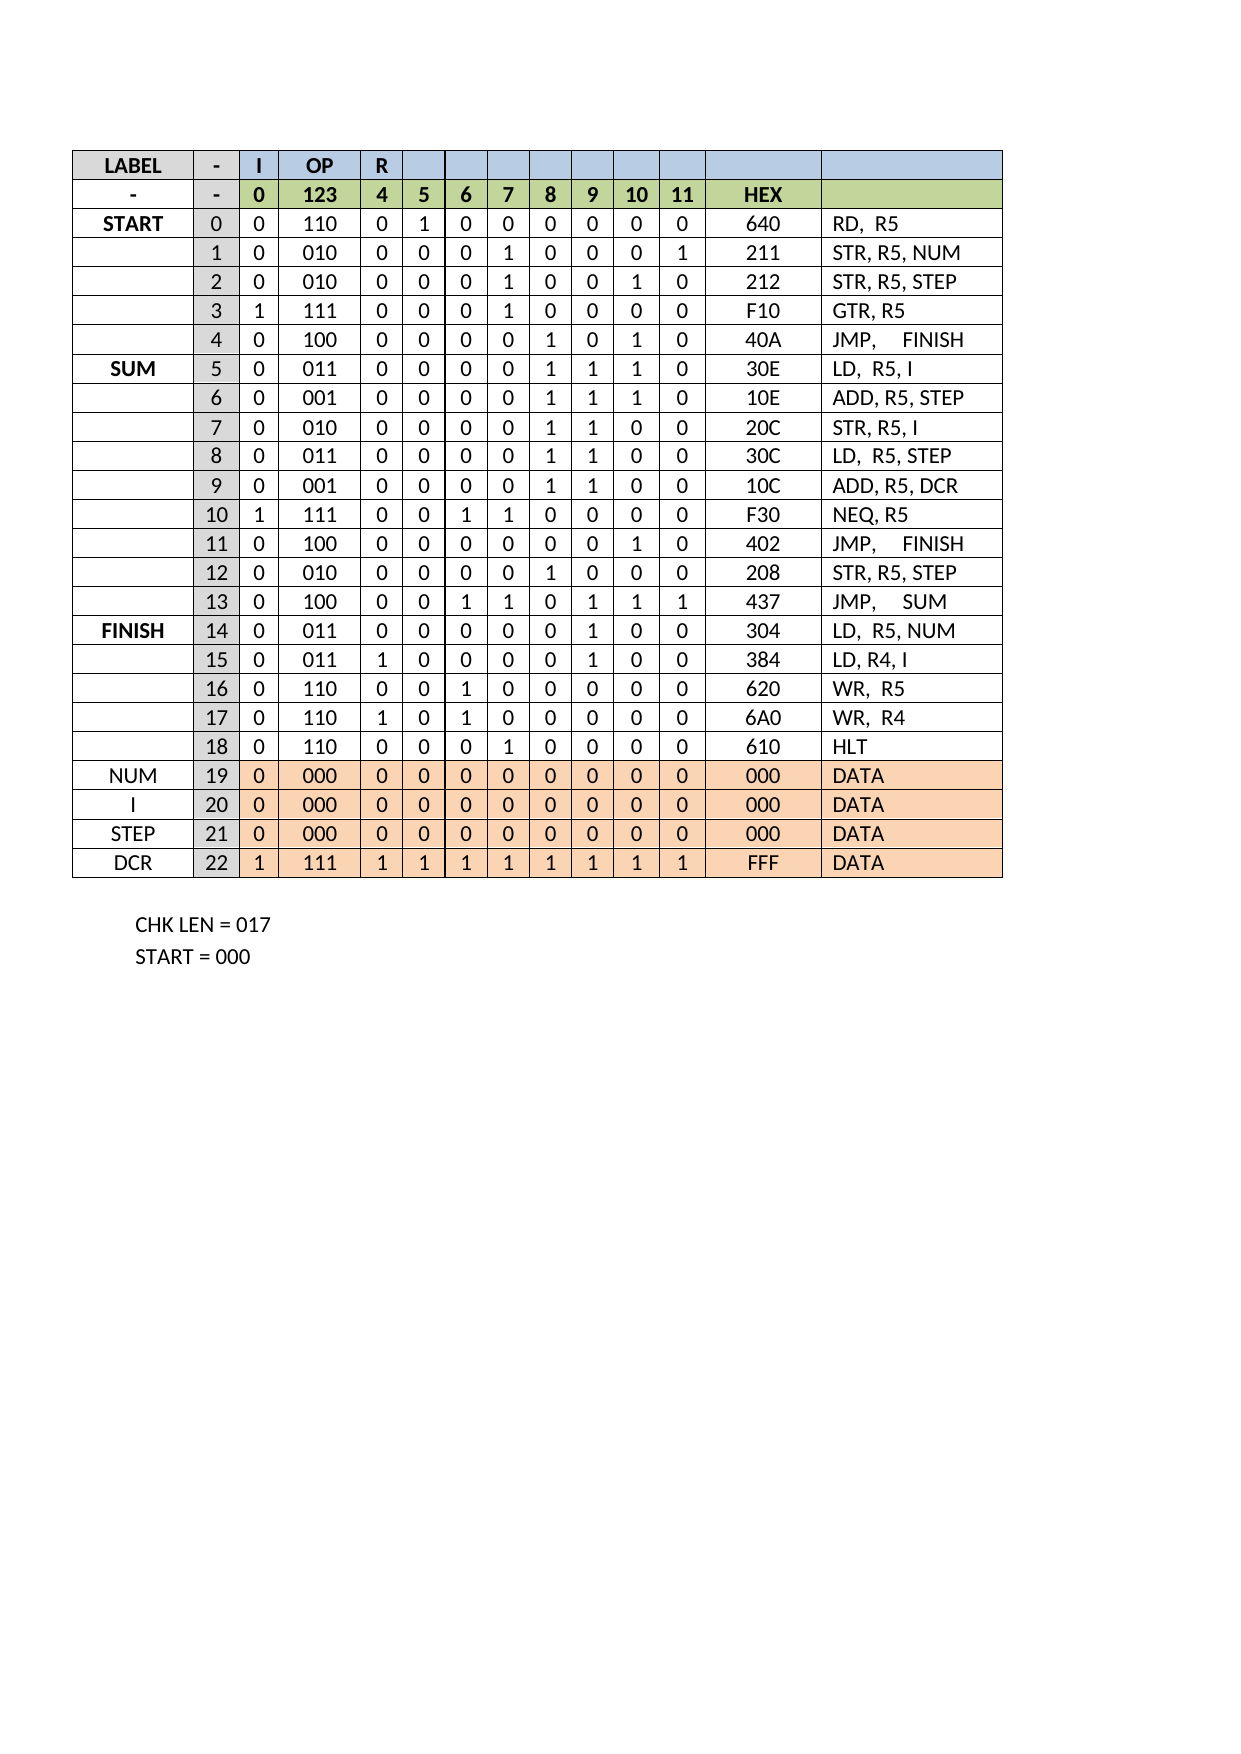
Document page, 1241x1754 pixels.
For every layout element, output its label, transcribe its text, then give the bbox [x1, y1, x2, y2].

table_cell 0 [240, 529, 278, 557]
table_cell 1 [488, 849, 529, 877]
table_cell 40A [706, 325, 821, 353]
table_cell 0 [660, 674, 705, 702]
table_cell 0 [488, 355, 529, 382]
table_cell 0 [361, 587, 402, 615]
table_cell 1 [530, 471, 571, 499]
table_cell F30 [706, 500, 821, 528]
table_cell 1 [488, 587, 529, 615]
table_cell [73, 325, 193, 353]
table_cell 0 [240, 732, 278, 760]
table_cell 0 [361, 790, 402, 818]
table_cell 10 [614, 180, 659, 208]
table_cell 19 [194, 761, 239, 789]
table_cell 1 [530, 849, 571, 877]
table_cell 0 [660, 761, 705, 789]
table_cell 1 [572, 645, 613, 673]
table_cell 1 [403, 849, 444, 877]
table_header [706, 151, 821, 179]
table_cell 0 [240, 558, 278, 586]
table_cell 001 [279, 384, 360, 412]
table_cell 11 [194, 529, 239, 557]
table_cell 110 [279, 674, 360, 702]
table_cell 304 [706, 616, 821, 644]
table_cell [73, 529, 193, 557]
table_cell 0 [446, 645, 487, 673]
table_cell 0 [446, 790, 487, 818]
table_cell 0 [614, 761, 659, 789]
table_cell 0 [530, 820, 571, 847]
table_cell 0 [530, 674, 571, 702]
table_cell 0 [660, 703, 705, 731]
table_cell 0 [488, 384, 529, 412]
table_cell 0 [488, 674, 529, 702]
table_cell [73, 703, 193, 731]
table_cell 0 [488, 325, 529, 353]
table_cell 0 [488, 761, 529, 789]
table_cell 0 [240, 238, 278, 266]
table_cell 0 [488, 558, 529, 586]
table_cell 0 [614, 790, 659, 818]
table_cell 0 [403, 587, 444, 615]
table_cell 110 [279, 209, 360, 237]
table_cell 0 [614, 732, 659, 760]
table_cell 0 [530, 703, 571, 731]
table_cell 0 [446, 325, 487, 353]
table_cell 0 [403, 267, 444, 295]
table_header LABEL [73, 151, 193, 179]
table_cell 0 [572, 674, 613, 702]
table_cell 17 [194, 703, 239, 731]
table_cell 0 [403, 471, 444, 499]
table_cell 212 [706, 267, 821, 295]
table_cell 000 [279, 761, 360, 789]
table_cell 0 [572, 703, 613, 731]
table_cell 0 [194, 209, 239, 237]
table_cell I [73, 790, 193, 818]
table_cell 0 [660, 790, 705, 818]
table_cell 0 [488, 820, 529, 847]
table_cell 0 [660, 442, 705, 470]
table_cell 1 [446, 849, 487, 877]
table_cell 0 [530, 587, 571, 615]
table_cell 0 [530, 616, 571, 644]
table_cell ADD, R5, DCR [822, 471, 1002, 499]
table_cell 0 [614, 674, 659, 702]
table_cell 1 [530, 325, 571, 353]
table_cell 0 [660, 413, 705, 441]
table_cell 0 [403, 529, 444, 557]
table_cell 0 [572, 558, 613, 586]
table_cell 0 [446, 732, 487, 760]
table_cell 0 [403, 442, 444, 470]
table_cell 0 [488, 790, 529, 818]
table_cell 0 [240, 703, 278, 731]
table_cell WR, R5 [822, 674, 1002, 702]
table_cell 0 [488, 471, 529, 499]
table_cell 0 [488, 645, 529, 673]
table_cell 0 [361, 616, 402, 644]
table_cell 0 [614, 413, 659, 441]
table_cell 0 [403, 820, 444, 847]
table_cell 11 [660, 180, 705, 208]
table_cell 0 [572, 732, 613, 760]
table_cell 0 [614, 820, 659, 847]
table_cell 0 [488, 703, 529, 731]
table_cell 5 [403, 180, 444, 208]
table_cell 100 [279, 587, 360, 615]
table_cell HLT [822, 732, 1002, 760]
table_cell 0 [403, 325, 444, 353]
table_cell [73, 238, 193, 266]
table_cell 0 [446, 209, 487, 237]
table_cell F10 [706, 296, 821, 324]
table_cell 0 [660, 558, 705, 586]
table_cell 0 [572, 820, 613, 847]
table_cell 0 [240, 413, 278, 441]
table_cell 000 [706, 790, 821, 818]
table_cell 0 [240, 820, 278, 847]
table_header [488, 151, 529, 179]
table_cell 0 [530, 790, 571, 818]
table_cell 211 [706, 238, 821, 266]
table_cell 0 [446, 529, 487, 557]
table_cell 1 [660, 238, 705, 266]
table_cell 0 [660, 500, 705, 528]
table_cell 8 [530, 180, 571, 208]
table_cell HEX [706, 180, 821, 208]
table_cell 0 [660, 529, 705, 557]
table_cell STR, R5, STEP [822, 558, 1002, 586]
table_cell 0 [361, 355, 402, 382]
table_cell FINISH [73, 616, 193, 644]
table_cell 1 [614, 267, 659, 295]
table_cell 0 [530, 267, 571, 295]
table_cell DATA [822, 820, 1002, 847]
table_cell 0 [361, 500, 402, 528]
table_cell 0 [660, 325, 705, 353]
table_cell 0 [361, 413, 402, 441]
table_cell 0 [614, 238, 659, 266]
table_cell 0 [361, 761, 402, 789]
table_cell 1 [572, 355, 613, 382]
table_cell 1 [614, 587, 659, 615]
table_cell [73, 267, 193, 295]
table_cell [822, 180, 1002, 208]
table_cell 0 [446, 442, 487, 470]
table_cell [73, 413, 193, 441]
table_cell 5 [194, 355, 239, 382]
table_cell 1 [572, 384, 613, 412]
table_cell 4 [194, 325, 239, 353]
table_cell 20 [194, 790, 239, 818]
table_cell 6 [446, 180, 487, 208]
table_cell - [73, 180, 193, 208]
table_cell 1 [240, 296, 278, 324]
table_cell 1 [530, 413, 571, 441]
table_cell STR, R5, STEP [822, 267, 1002, 295]
table_cell 1 [614, 325, 659, 353]
table_cell WR, R4 [822, 703, 1002, 731]
table_cell [73, 732, 193, 760]
table_cell 10E [706, 384, 821, 412]
table_cell 010 [279, 413, 360, 441]
table_cell 0 [240, 471, 278, 499]
table_cell 1 [530, 355, 571, 382]
table_cell 0 [361, 442, 402, 470]
table_cell 0 [614, 616, 659, 644]
table_cell 1 [530, 558, 571, 586]
table_cell 0 [660, 645, 705, 673]
table_cell LD, R5, NUM [822, 616, 1002, 644]
table_cell 0 [403, 296, 444, 324]
table_cell DATA [822, 790, 1002, 818]
table_cell 0 [403, 761, 444, 789]
table_cell [73, 587, 193, 615]
table_cell 0 [361, 325, 402, 353]
table_cell 0 [240, 325, 278, 353]
table_cell 0 [446, 761, 487, 789]
table_cell 10 [194, 500, 239, 528]
table_cell 0 [572, 529, 613, 557]
table_cell 437 [706, 587, 821, 615]
table_cell 0 [530, 529, 571, 557]
table_cell 0 [361, 384, 402, 412]
table_cell 3 [194, 296, 239, 324]
table_cell 0 [240, 442, 278, 470]
table_cell 0 [446, 616, 487, 644]
table_cell [73, 674, 193, 702]
table_cell 1 [660, 849, 705, 877]
table_cell 100 [279, 325, 360, 353]
table_cell DCR [73, 849, 193, 877]
table_cell 8 [194, 442, 239, 470]
table_cell 12 [194, 558, 239, 586]
table_cell 0 [240, 355, 278, 382]
table_cell 0 [361, 296, 402, 324]
table_cell 14 [194, 616, 239, 644]
table_cell [73, 384, 193, 412]
table_cell 1 [488, 296, 529, 324]
table_cell 1 [488, 732, 529, 760]
table_cell RD, R5 [822, 209, 1002, 237]
table_cell 010 [279, 238, 360, 266]
table_cell 0 [572, 500, 613, 528]
table_header OP [279, 151, 360, 179]
table_cell 0 [572, 296, 613, 324]
table_cell 0 [446, 471, 487, 499]
table_cell 0 [530, 209, 571, 237]
table_cell 1 [240, 500, 278, 528]
table_cell 10C [706, 471, 821, 499]
table_cell 0 [403, 500, 444, 528]
table_cell 0 [660, 616, 705, 644]
table_cell 0 [488, 442, 529, 470]
table_cell 0 [446, 238, 487, 266]
table_cell 123 [279, 180, 360, 208]
table_cell STR, R5, I [822, 413, 1002, 441]
table_cell 1 [572, 587, 613, 615]
table_cell 0 [660, 471, 705, 499]
table_cell 0 [530, 238, 571, 266]
table_cell 1 [572, 849, 613, 877]
table_cell 0 [660, 296, 705, 324]
table_cell 0 [660, 820, 705, 847]
table_cell 0 [240, 209, 278, 237]
table_cell 0 [361, 209, 402, 237]
table_cell GTR, R5 [822, 296, 1002, 324]
table_cell 000 [706, 761, 821, 789]
table_cell 1 [660, 587, 705, 615]
table_cell 6A0 [706, 703, 821, 731]
table_cell 0 [660, 209, 705, 237]
table_cell 0 [403, 732, 444, 760]
table_cell 011 [279, 442, 360, 470]
table_cell 0 [403, 558, 444, 586]
table_cell 111 [279, 296, 360, 324]
table_cell 0 [572, 209, 613, 237]
table_cell 1 [488, 238, 529, 266]
table_header [530, 151, 571, 179]
table_cell JMP, FINISH [822, 529, 1002, 557]
table_cell 010 [279, 558, 360, 586]
table_cell JMP, FINISH [822, 325, 1002, 353]
table_cell 0 [403, 355, 444, 382]
table_cell SUM [73, 355, 193, 382]
table_cell 1 [614, 529, 659, 557]
table_cell 0 [240, 761, 278, 789]
table_cell 000 [279, 820, 360, 847]
table_cell 0 [530, 761, 571, 789]
table_cell 0 [361, 820, 402, 847]
table_cell 110 [279, 703, 360, 731]
table_header [660, 151, 705, 179]
table_cell 620 [706, 674, 821, 702]
table_cell 2 [194, 267, 239, 295]
table_cell 0 [660, 355, 705, 382]
table_cell 18 [194, 732, 239, 760]
table_cell [73, 471, 193, 499]
table_cell [73, 442, 193, 470]
table_cell 1 [614, 384, 659, 412]
table_header R [361, 151, 402, 179]
table_cell 0 [572, 790, 613, 818]
table_cell 0 [240, 645, 278, 673]
table_cell 1 [572, 413, 613, 441]
table_cell 0 [240, 180, 278, 208]
table_cell 0 [614, 500, 659, 528]
table_cell 1 [446, 587, 487, 615]
table_cell 0 [403, 616, 444, 644]
table_cell 0 [446, 384, 487, 412]
table_cell 1 [403, 209, 444, 237]
table_cell DATA [822, 849, 1002, 877]
table_cell 000 [279, 790, 360, 818]
table_cell 0 [403, 238, 444, 266]
table_cell 1 [572, 442, 613, 470]
table_cell 1 [614, 849, 659, 877]
table_cell 1 [488, 500, 529, 528]
table_cell 0 [488, 529, 529, 557]
table_cell 0 [488, 413, 529, 441]
table_cell 0 [361, 674, 402, 702]
table_cell 1 [572, 471, 613, 499]
table_cell 0 [403, 645, 444, 673]
table_cell LD, R5, I [822, 355, 1002, 382]
table_cell 30E [706, 355, 821, 382]
table_cell 0 [488, 616, 529, 644]
table_cell 111 [279, 849, 360, 877]
table_cell 1 [446, 500, 487, 528]
table_cell NEQ, R5 [822, 500, 1002, 528]
table_cell 1 [361, 645, 402, 673]
table_cell 1 [614, 355, 659, 382]
table_cell ADD, R5, STEP [822, 384, 1002, 412]
table_cell 0 [240, 616, 278, 644]
table_cell 1 [446, 703, 487, 731]
table_cell 22 [194, 849, 239, 877]
table_cell 0 [240, 790, 278, 818]
table_cell 0 [446, 296, 487, 324]
table_cell 000 [706, 820, 821, 847]
table_cell 0 [446, 267, 487, 295]
table_header [446, 151, 487, 179]
table_header - [194, 151, 239, 179]
table_cell 0 [361, 471, 402, 499]
table_cell 0 [240, 384, 278, 412]
table_cell 011 [279, 616, 360, 644]
table_cell START [73, 209, 193, 237]
table_cell LD, R4, I [822, 645, 1002, 673]
table_cell 1 [572, 616, 613, 644]
table_cell 100 [279, 529, 360, 557]
table_cell [73, 645, 193, 673]
table_cell STR, R5, NUM [822, 238, 1002, 266]
table_cell 0 [403, 674, 444, 702]
table_cell 0 [572, 238, 613, 266]
table_header [403, 151, 444, 179]
table_cell NUM [73, 761, 193, 789]
table_cell 9 [572, 180, 613, 208]
table_cell 0 [403, 384, 444, 412]
table_cell 0 [403, 703, 444, 731]
table_cell 0 [446, 413, 487, 441]
table_cell - [194, 180, 239, 208]
table_cell 0 [614, 442, 659, 470]
table_cell 0 [403, 790, 444, 818]
table_cell 010 [279, 267, 360, 295]
table_cell 384 [706, 645, 821, 673]
table_cell [73, 558, 193, 586]
table_cell [73, 296, 193, 324]
table_cell 30C [706, 442, 821, 470]
table_cell 610 [706, 732, 821, 760]
table_cell 0 [240, 267, 278, 295]
table_cell 0 [361, 529, 402, 557]
table_cell 16 [194, 674, 239, 702]
table_cell 0 [240, 674, 278, 702]
table_cell 1 [530, 442, 571, 470]
table_cell 20C [706, 413, 821, 441]
table_cell 0 [403, 413, 444, 441]
table_cell 6 [194, 384, 239, 412]
table_cell 0 [572, 267, 613, 295]
table_cell 0 [614, 558, 659, 586]
table_cell 0 [240, 587, 278, 615]
table_cell 0 [530, 732, 571, 760]
table_cell 0 [614, 703, 659, 731]
table_cell 0 [361, 558, 402, 586]
text CHK LEN = 017 START = 000 [61, 878, 1090, 970]
table_cell 1 [361, 849, 402, 877]
table_cell 0 [660, 732, 705, 760]
table_cell 110 [279, 732, 360, 760]
table_cell FFF [706, 849, 821, 877]
table_cell 9 [194, 471, 239, 499]
table_cell [73, 500, 193, 528]
table_cell DATA [822, 761, 1002, 789]
table_cell 0 [614, 296, 659, 324]
table_cell 1 [446, 674, 487, 702]
table_cell 001 [279, 471, 360, 499]
table_cell 1 [194, 238, 239, 266]
table_cell 0 [530, 500, 571, 528]
table_cell 0 [660, 384, 705, 412]
table_header I [240, 151, 278, 179]
table_cell 0 [446, 558, 487, 586]
table_cell 0 [361, 267, 402, 295]
table_cell 1 [240, 849, 278, 877]
table_cell 0 [361, 238, 402, 266]
table_cell 0 [530, 296, 571, 324]
table_cell 402 [706, 529, 821, 557]
table_header [614, 151, 659, 179]
table_cell LD, R5, STEP [822, 442, 1002, 470]
table_cell 1 [488, 267, 529, 295]
table_cell 21 [194, 820, 239, 847]
table_cell 15 [194, 645, 239, 673]
table_cell 13 [194, 587, 239, 615]
table_header [822, 151, 1002, 179]
table_cell 011 [279, 645, 360, 673]
table_cell 0 [614, 645, 659, 673]
table_cell 0 [488, 209, 529, 237]
table_cell 0 [660, 267, 705, 295]
table_cell 7 [488, 180, 529, 208]
table_cell 0 [614, 471, 659, 499]
table_cell 0 [572, 325, 613, 353]
table_cell 1 [361, 703, 402, 731]
table_cell 208 [706, 558, 821, 586]
table_cell 0 [530, 645, 571, 673]
table_cell 4 [361, 180, 402, 208]
table_cell 0 [572, 761, 613, 789]
table_cell 640 [706, 209, 821, 237]
table_cell 0 [361, 732, 402, 760]
table_cell 111 [279, 500, 360, 528]
table_cell 0 [446, 820, 487, 847]
table_cell JMP, SUM [822, 587, 1002, 615]
table_cell 7 [194, 413, 239, 441]
table_cell 0 [446, 355, 487, 382]
table_cell STEP [73, 820, 193, 847]
table_cell 0 [614, 209, 659, 237]
table_cell 1 [530, 384, 571, 412]
table_header [572, 151, 613, 179]
table_cell 011 [279, 355, 360, 382]
